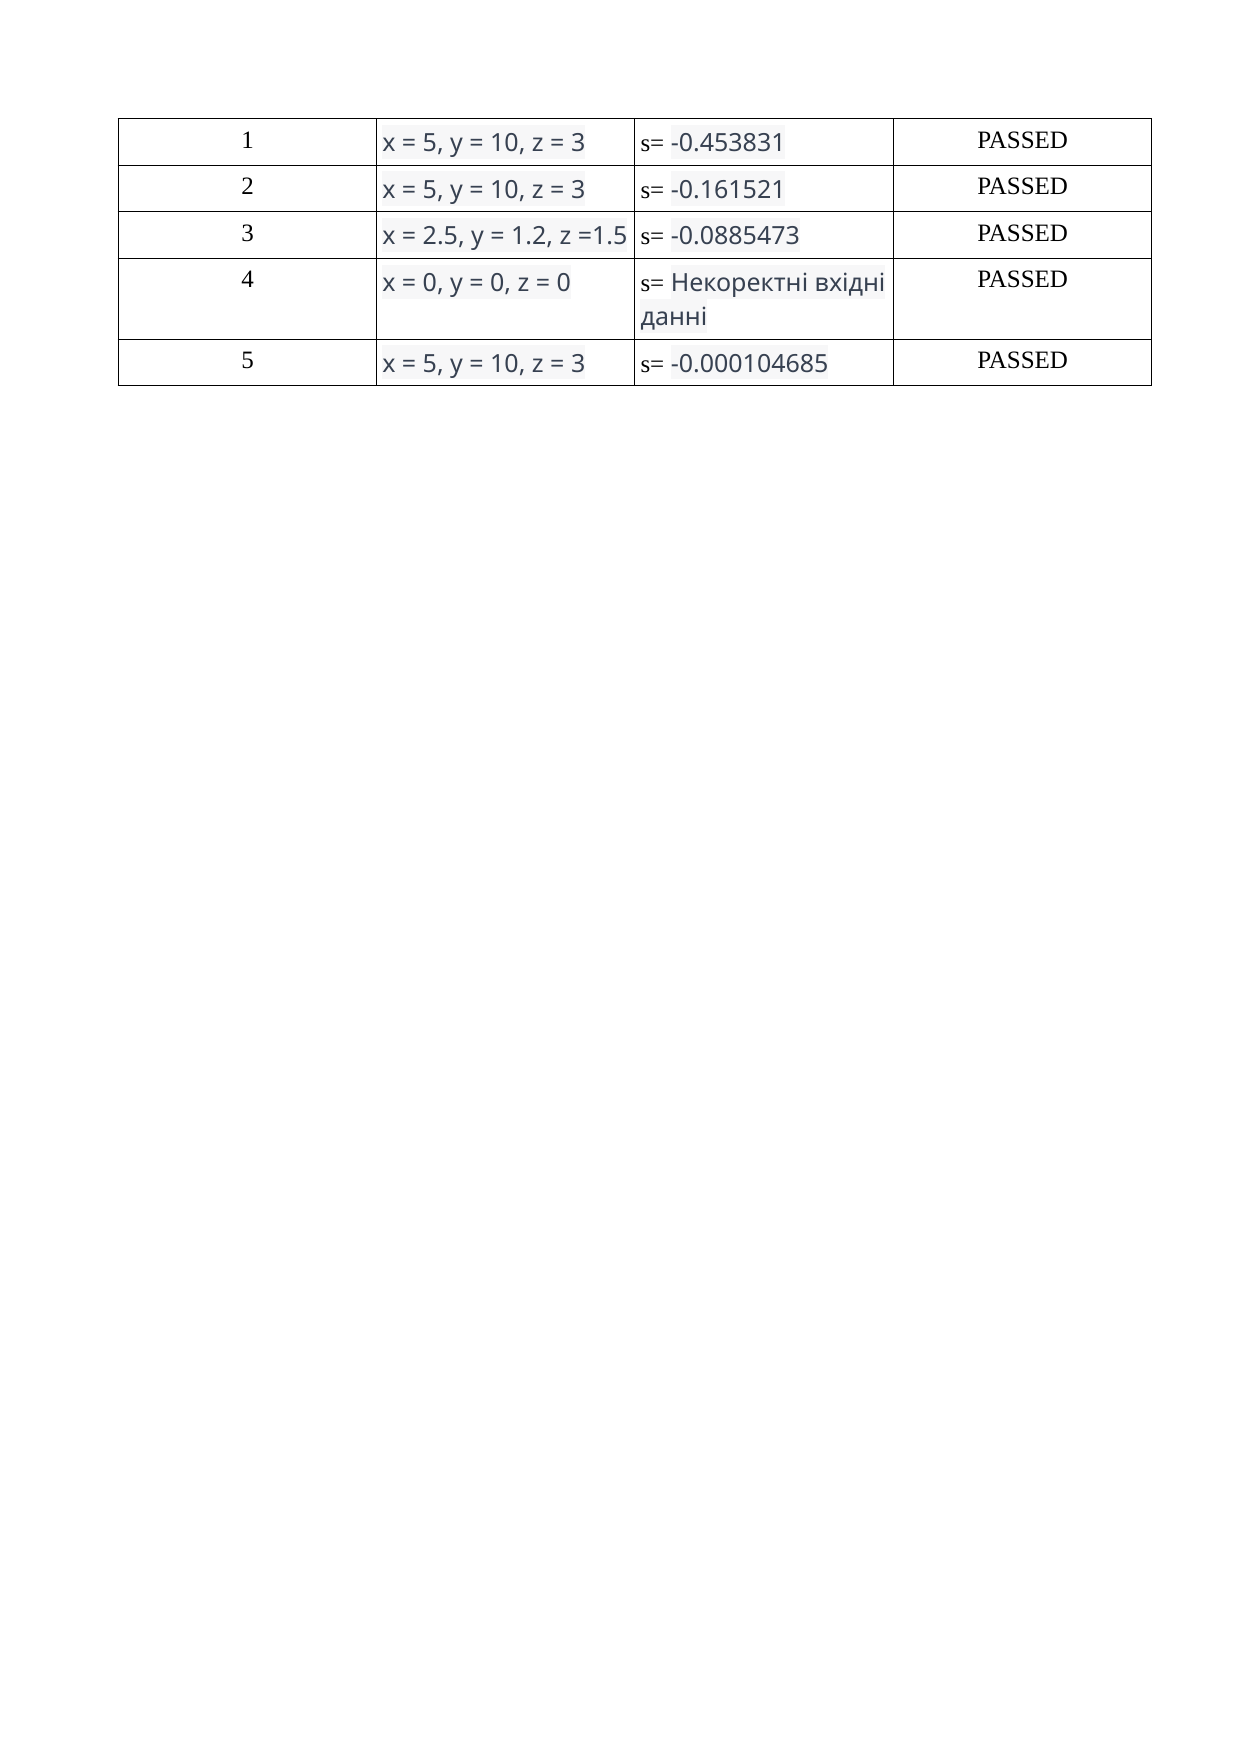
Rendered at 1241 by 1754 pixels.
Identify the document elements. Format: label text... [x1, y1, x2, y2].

table_cell PASSED [894, 166, 1151, 211]
table_cell x = 5, y = 10, z = 3 [377, 119, 634, 165]
table_cell 5 [119, 340, 376, 385]
table_cell s= -0.453831 [635, 119, 893, 165]
table_cell x = 5, y = 10, z = 3 [377, 340, 634, 385]
table_cell 1 [119, 119, 376, 165]
table_cell x = 2.5, y = 1.2, z =1.5 [377, 212, 634, 258]
table_cell PASSED [894, 259, 1151, 338]
table_cell PASSED [894, 340, 1151, 385]
table_cell s= -0.161521 [635, 166, 893, 211]
table_cell s= -0.0885473 [635, 212, 893, 258]
table_cell PASSED [894, 119, 1151, 165]
table_cell s= -0.000104685 [635, 340, 893, 385]
table_cell 4 [119, 259, 376, 338]
table_cell 3 [119, 212, 376, 258]
table_cell 2 [119, 166, 376, 211]
table_cell s= Некоректні вхідні данні [635, 259, 893, 338]
table_cell x = 5, y = 10, z = 3 [377, 166, 634, 211]
table_cell x = 0, y = 0, z = 0 [377, 259, 634, 338]
table_cell PASSED [894, 212, 1151, 258]
